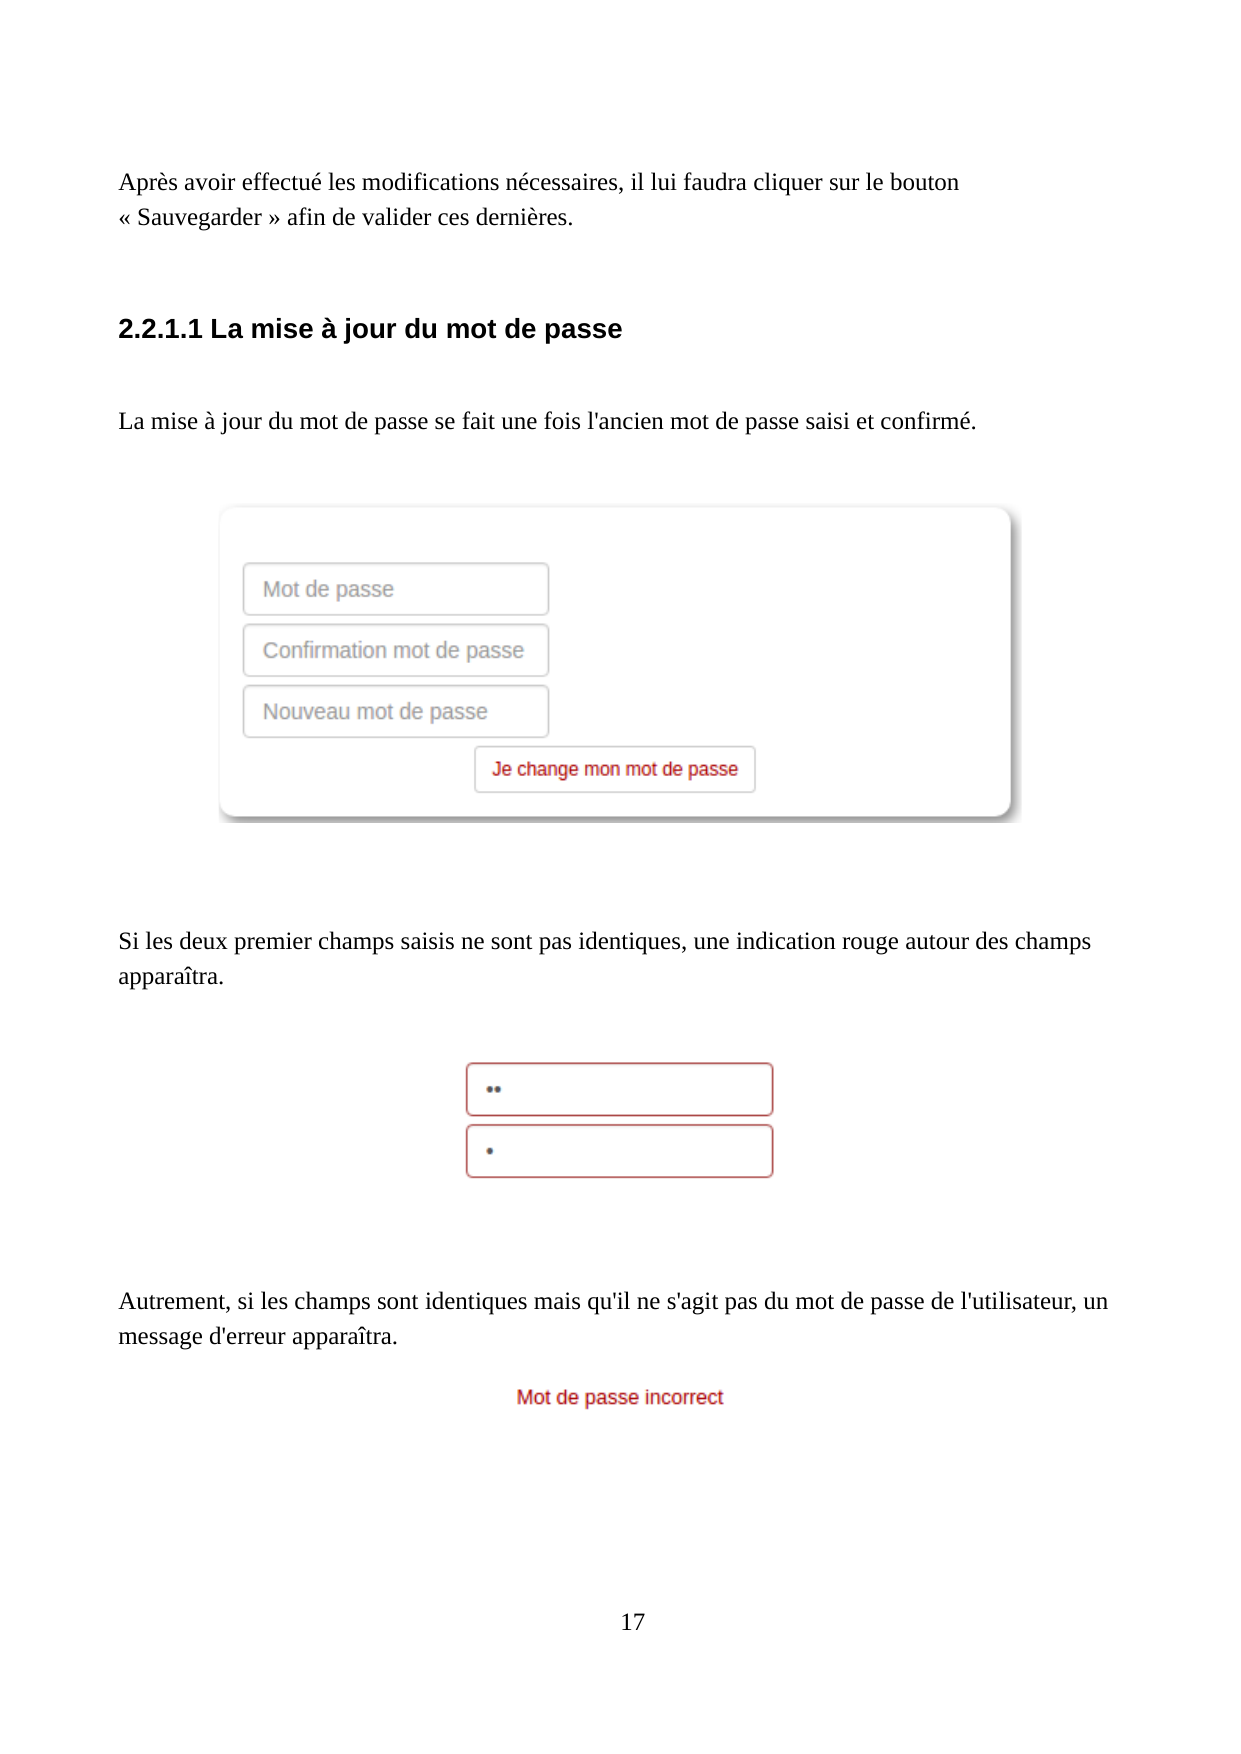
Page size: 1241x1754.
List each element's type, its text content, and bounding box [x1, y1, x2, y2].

picture [218, 503, 1022, 823]
text Après avoir effectué les modifications nécessaires, il lui faudra cliquer sur le bouton « Sauvegarder » afin de valider ces dernières. [118, 167, 1122, 230]
text Si les deux premier champs saisis ne sont pas identiques, une indication rouge autour des champs apparaîtra. [118, 926, 1122, 990]
picture [460, 1059, 780, 1183]
picture [502, 1386, 738, 1411]
subtitle 2.2.1.1 La mise à jour du mot de passe [118, 312, 1122, 344]
text Autrement, si les champs sont identiques mais qu'il ne s'agit pas du mot de passe de l'utilisateur, un message d'erreur apparaîtra. [118, 1286, 1122, 1349]
text La mise à jour du mot de passe se fait une fois l'ancien mot de passe saisi et confirmé. [118, 406, 1122, 434]
